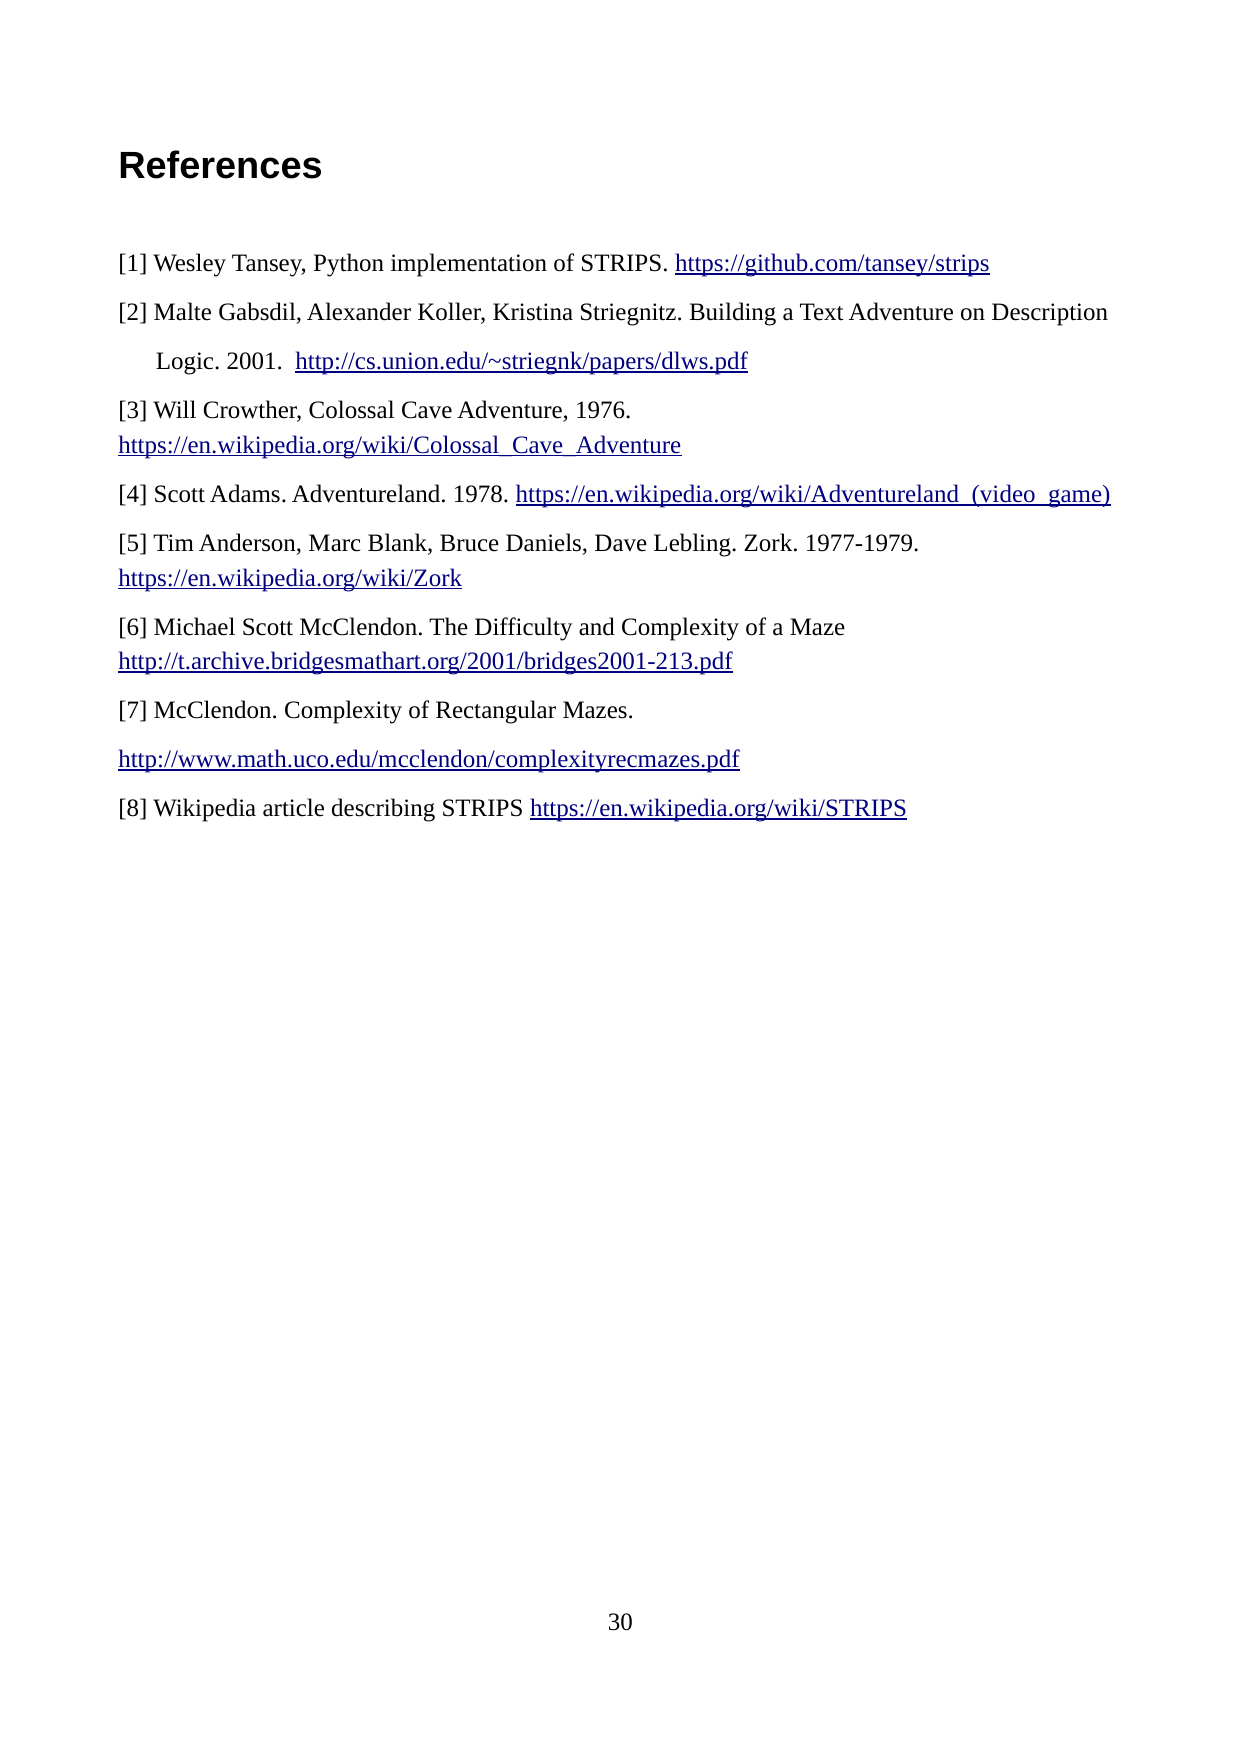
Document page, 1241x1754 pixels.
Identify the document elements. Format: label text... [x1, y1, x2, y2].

text [8] Wikipedia article describing STRIPS https://en.wikipedia.org/wiki/STRIPS [118, 793, 1122, 822]
text [4] Scott Adams. Adventureland. 1978. https://en.wikipedia.org/wiki/Adventureland_(video_game) [118, 479, 1122, 508]
text [2] Malte Gabsdil, Alexander Koller, Kristina Striegnitz. Building a Text Adventure on Description [118, 297, 1122, 326]
text [6] Michael Scott McClendon. The Difficulty and Complexity of a Maze http://t.archive.bridgesmathart.org/2001/bridges2001-213.pdf [118, 612, 1122, 675]
subtitle References [118, 143, 1122, 187]
text [3] Will Crowther, Colossal Cave Adventure, 1976. https://en.wikipedia.org/wiki/Colossal_Cave_Adventure [118, 396, 1122, 459]
text [1] Wesley Tansey, Python implementation of STRIPS. https://github.com/tansey/strips [118, 248, 1122, 277]
text [7] McClendon. Complexity of Rectangular Mazes. [118, 695, 1122, 724]
text [5] Tim Anderson, Marc Blank, Bruce Daniels, Dave Lebling. Zork. 1977-1979. https://en.wikipedia.org/wiki/Zork [118, 528, 1122, 591]
text Logic. 2001. http://cs.union.edu/~striegnk/papers/dlws.pdf [118, 346, 1122, 375]
text http://www.math.uco.edu/mcclendon/complexityrecmazes.pdf [118, 744, 1122, 773]
